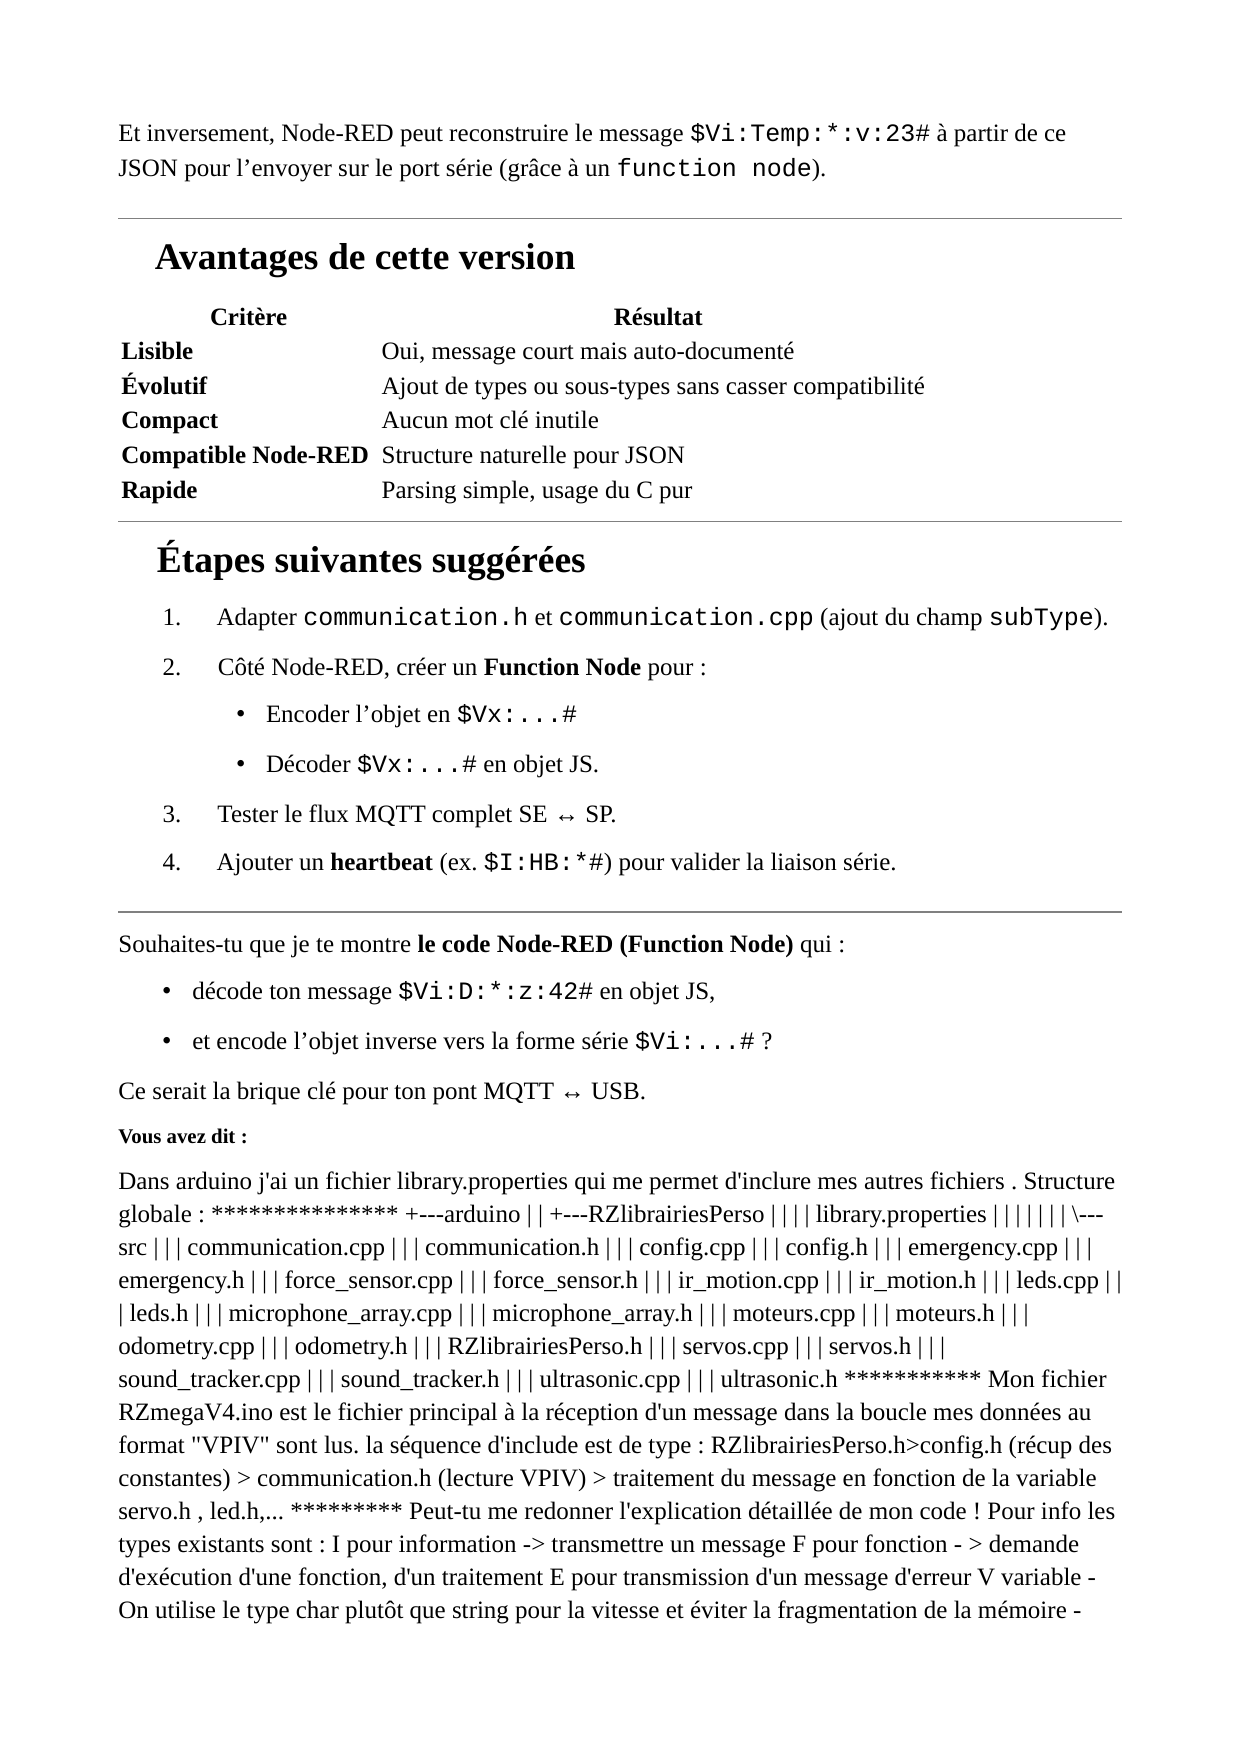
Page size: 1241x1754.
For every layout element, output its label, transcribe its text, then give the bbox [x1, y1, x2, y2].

list 📶 Tester le flux MQTT complet SE ↔ SP. [162, 799, 1122, 828]
text Ce serait la brique clé pour ton pont MQTT ↔ USB. [118, 1076, 1122, 1105]
table_header Résultat [379, 299, 938, 333]
table_header Critère [118, 299, 378, 333]
text Souhaites-tu que je te montre le code Node-RED (Function Node) qui : [118, 929, 1122, 957]
list décode ton message $Vi:D:*:z:42# en objet JS, [162, 976, 1122, 1007]
table_cell Structure naturelle pour JSON [379, 437, 938, 472]
text Et inversement, Node-RED peut reconstruire le message $Vi:Temp:*:v:23# à partir de ce JSON pour l’envoyer sur le port série (grâce à un function node). [118, 118, 1122, 184]
table_cell Lisible [118, 334, 378, 368]
table_cell Compact [118, 403, 378, 437]
list 🔄 Adapter communication.h et communication.cpp (ajout du champ subType). [162, 602, 1122, 633]
text Dans arduino j'ai un fichier library.properties qui me permet d'inclure mes autres fichiers . Structure globale : *************** +---arduino | | +---RZlibrairiesPerso | | | | library.properties | | | | | | | \---src | | | communication.cpp | | | communication.h | | | config.cpp | | | config.h | | | emergency.cpp | | | emergency.h | | | force_sensor.cpp | | | force_sensor.h | | | ir_motion.cpp | | | ir_motion.h | | | leds.cpp | | | leds.h | | | microphone_array.cpp | | | microphone_array.h | | | moteurs.cpp | | | moteurs.h | | | odometry.cpp | | | odometry.h | | | RZlibrairiesPerso.h | | | servos.cpp | | | servos.h | | | sound_tracker.cpp | | | sound_tracker.h | | | ultrasonic.cpp | | | ultrasonic.h *********** Mon fichier RZmegaV4.ino est le fichier principal à la réception d'un message dans la boucle mes données au format "VPIV" sont lus. la séquence d'include est de type : RZlibrairiesPerso.h>config.h (récup des constantes) > communication.h (lecture VPIV) > traitement du message en fonction de la variable servo.h , led.h,... ********* Peut-tu me redonner l'explication détaillée de mon code ! Pour info les types existants sont : I pour information -> transmettre un message F pour fonction - > demande d'exécution d'une fonction, d'un traitement E pour transmission d'un message d'erreur V variable - On utilise le type char plutôt que string pour la vitesse et éviter la fragmentation de la mémoire [118, 1166, 1122, 1624]
table_cell Aucun mot clé inutile [379, 403, 938, 437]
table_cell Oui, message court mais auto-documenté [379, 334, 938, 368]
subtitle Vous avez dit : [118, 1124, 1122, 1148]
subtitle 🧠 Avantages de cette version [118, 235, 1122, 278]
table_cell Compatible Node-RED [118, 437, 378, 472]
list 🧩 Côté Node-RED, créer un Function Node pour : [162, 652, 1122, 681]
list Décoder $Vx:...# en objet JS. [236, 749, 1122, 780]
list et encode l’objet inverse vers la forme série $Vi:...# ? [162, 1026, 1122, 1057]
table_cell Évolutif [118, 368, 378, 403]
table_cell Rapide [118, 472, 378, 506]
list Encoder l’objet en $Vx:...# [236, 699, 1122, 730]
subtitle 🚀 Étapes suivantes suggérées [118, 538, 1122, 581]
table_cell Parsing simple, usage du C pur [379, 472, 938, 506]
table_cell Ajout de types ou sous-types sans casser compatibilité [379, 368, 938, 403]
list 💡 Ajouter un heartbeat (ex. $I:HB:*#) pour valider la liaison série. [162, 847, 1122, 878]
